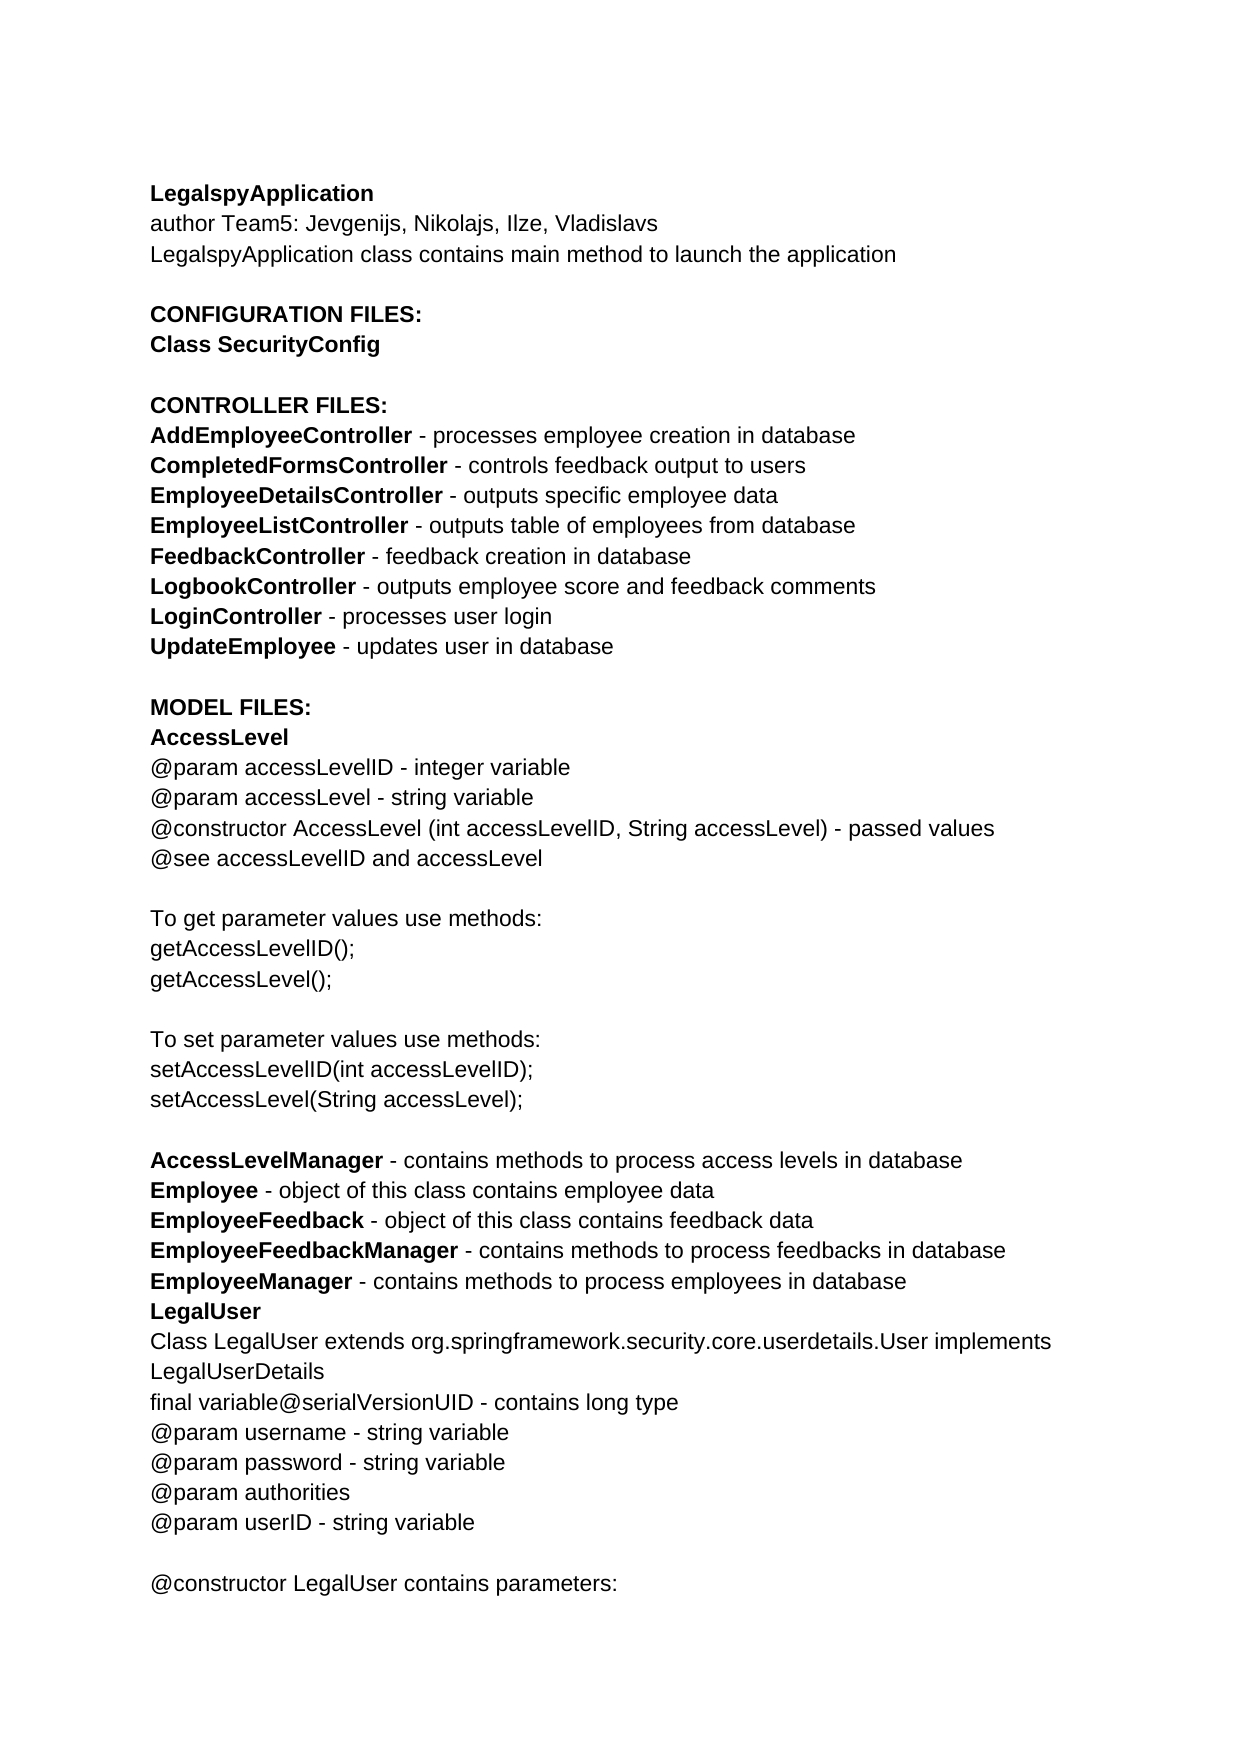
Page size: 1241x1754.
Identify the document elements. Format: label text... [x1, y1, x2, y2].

text @constructor LegalUser contains parameters: [150, 1570, 1090, 1596]
text AccessLevelManager - contains methods to process access levels in database [150, 1147, 1090, 1173]
text @param username - string variable [150, 1419, 1090, 1445]
text @param accessLevel - string variable [150, 784, 1090, 811]
text EmployeeFeedback - object of this class contains feedback data [150, 1207, 1090, 1234]
text LegalspyApplication [150, 180, 1090, 207]
text FeedbackController - feedback creation in database [150, 543, 1090, 569]
text LegalUser [150, 1298, 1090, 1324]
text author Team5: Jevgenijs, Nikolajs, Ilze, Vladislavs [150, 210, 1090, 237]
text @param accessLevelID - integer variable [150, 754, 1090, 781]
text CompletedFormsController - controls feedback output to users [150, 452, 1090, 478]
text getAccessLevel(); [150, 966, 1090, 992]
text @param userID - string variable [150, 1509, 1090, 1536]
text @param password - string variable [150, 1449, 1090, 1475]
text To set parameter values use methods: [150, 1026, 1090, 1052]
text getAccessLevelID(); [150, 935, 1090, 962]
text To get parameter values use methods: [150, 905, 1090, 932]
text Class SecurityConfig [150, 331, 1090, 358]
text EmployeeManager - contains methods to process employees in database [150, 1268, 1090, 1294]
text UpdateEmployee - updates user in database [150, 633, 1090, 660]
text LegalspyApplication class contains main method to launch the application [150, 241, 1090, 267]
text @see accessLevelID and accessLevel [150, 845, 1090, 871]
text setAccessLevelID(int accessLevelID); [150, 1056, 1090, 1083]
text final variable@serialVersionUID - contains long type [150, 1388, 1090, 1415]
text EmployeeListController - outputs table of employees from database [150, 512, 1090, 539]
text LogbookController - outputs employee score and feedback comments [150, 573, 1090, 599]
text AccessLevel [150, 724, 1090, 750]
text AddEmployeeController - processes employee creation in database [150, 422, 1090, 448]
text EmployeeDetailsController - outputs specific employee data [150, 482, 1090, 509]
text MODEL FILES: [150, 694, 1090, 720]
text EmployeeFeedbackManager - contains methods to process feedbacks in database [150, 1237, 1090, 1264]
text @param authorities [150, 1479, 1090, 1506]
text setAccessLevel(String accessLevel); [150, 1086, 1090, 1113]
text @constructor AccessLevel (int accessLevelID, String accessLevel) - passed values [150, 814, 1090, 841]
text CONFIGURATION FILES: [150, 301, 1090, 327]
text Class LegalUser extends org.springframework.security.core.userdetails.User implements LegalUserDetails [150, 1328, 1090, 1385]
text LoginController - processes user login [150, 603, 1090, 629]
text Employee - object of this class contains employee data [150, 1177, 1090, 1203]
text CONTROLLER FILES: [150, 392, 1090, 418]
